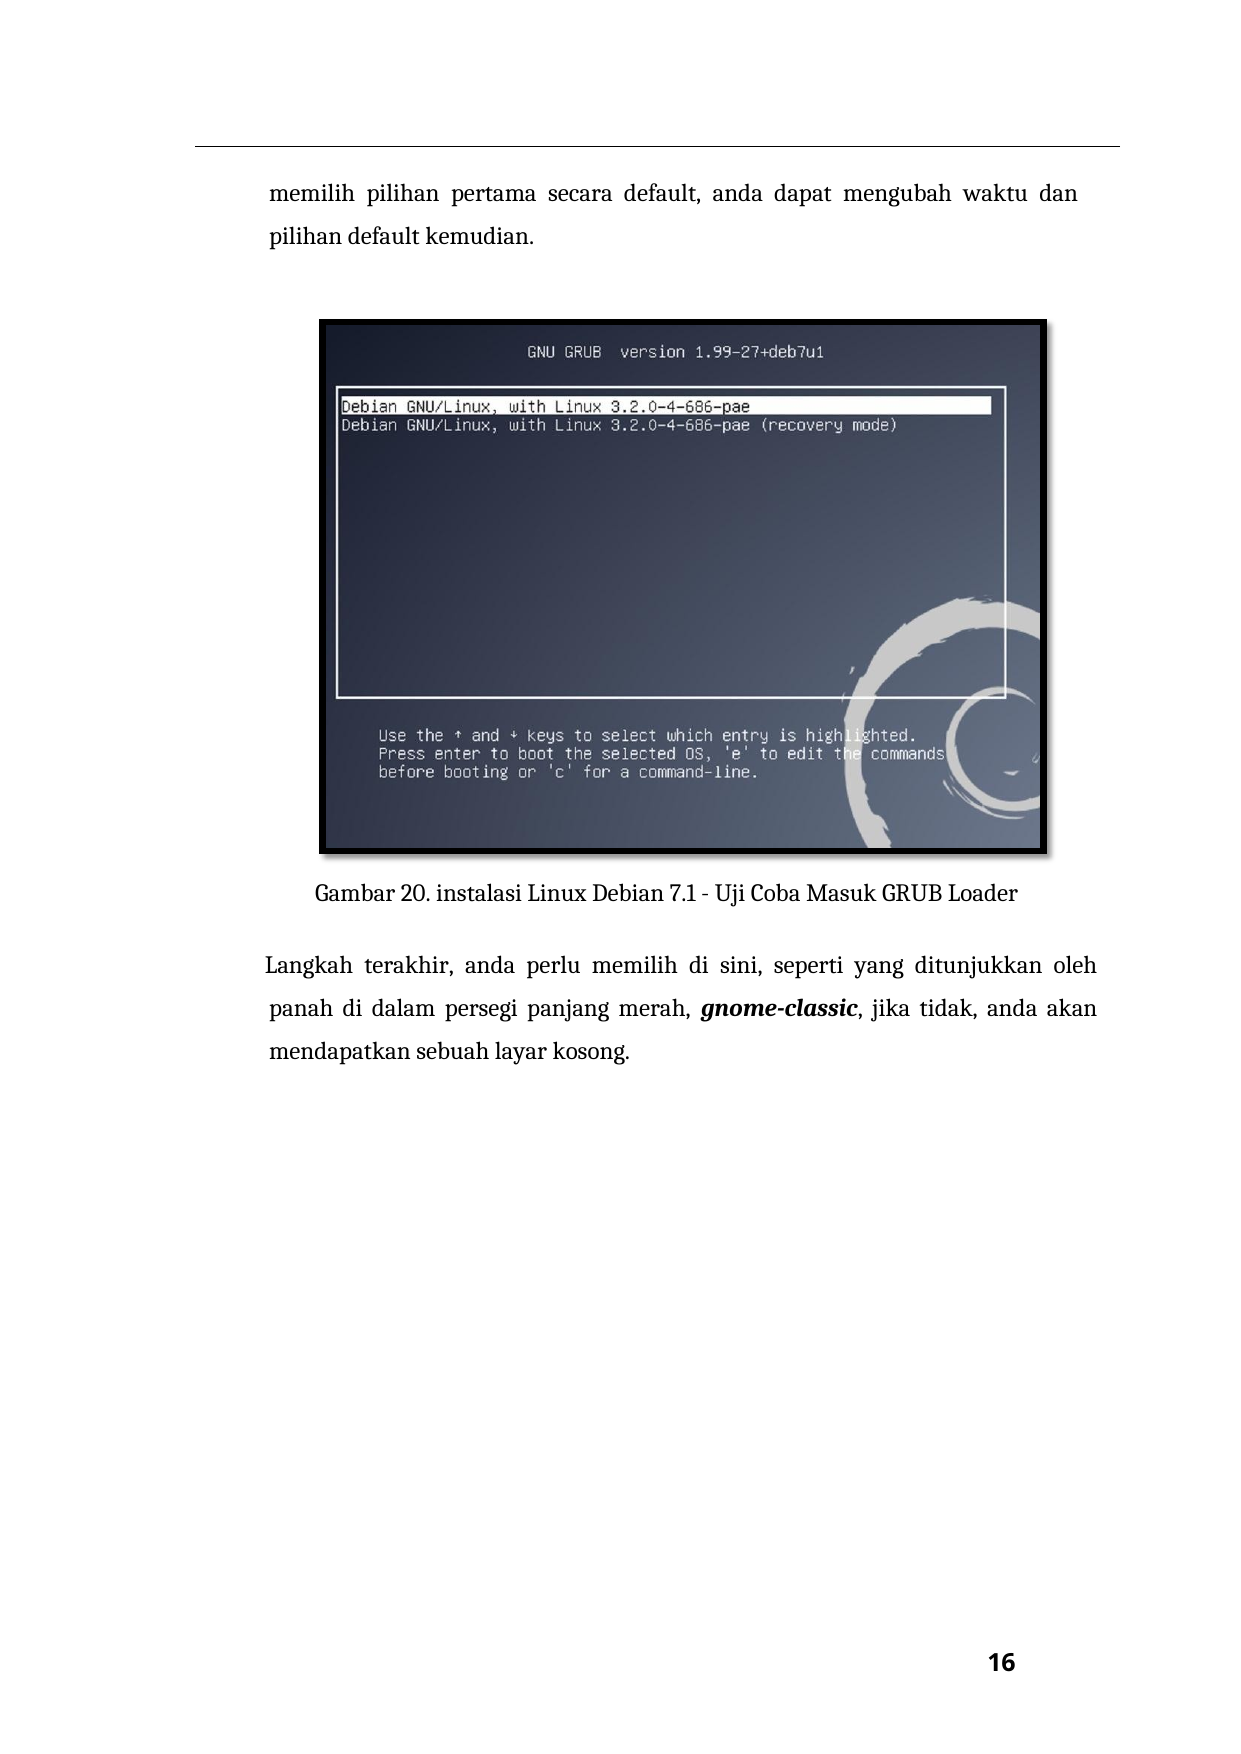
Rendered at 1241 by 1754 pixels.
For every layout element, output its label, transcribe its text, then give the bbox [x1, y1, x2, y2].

list memilih pilihan pertama secara default, anda dapat mengubah waktu dan pilihan default kemudian. [264, 178, 1079, 250]
list Langkah terakhir, anda perlu memilih di sini, seperti yang ditunjukkan oleh panah di dalam persegi panjang merah, gnome-classic, jika tidak, anda akan mendapatkan sebuah layar kosong. [264, 951, 1098, 1066]
picture [315, 315, 1059, 866]
text Gambar 20. instalasi Linux Debian 7.1 - Uji Coba Masuk GRUB Loader [315, 879, 1072, 908]
